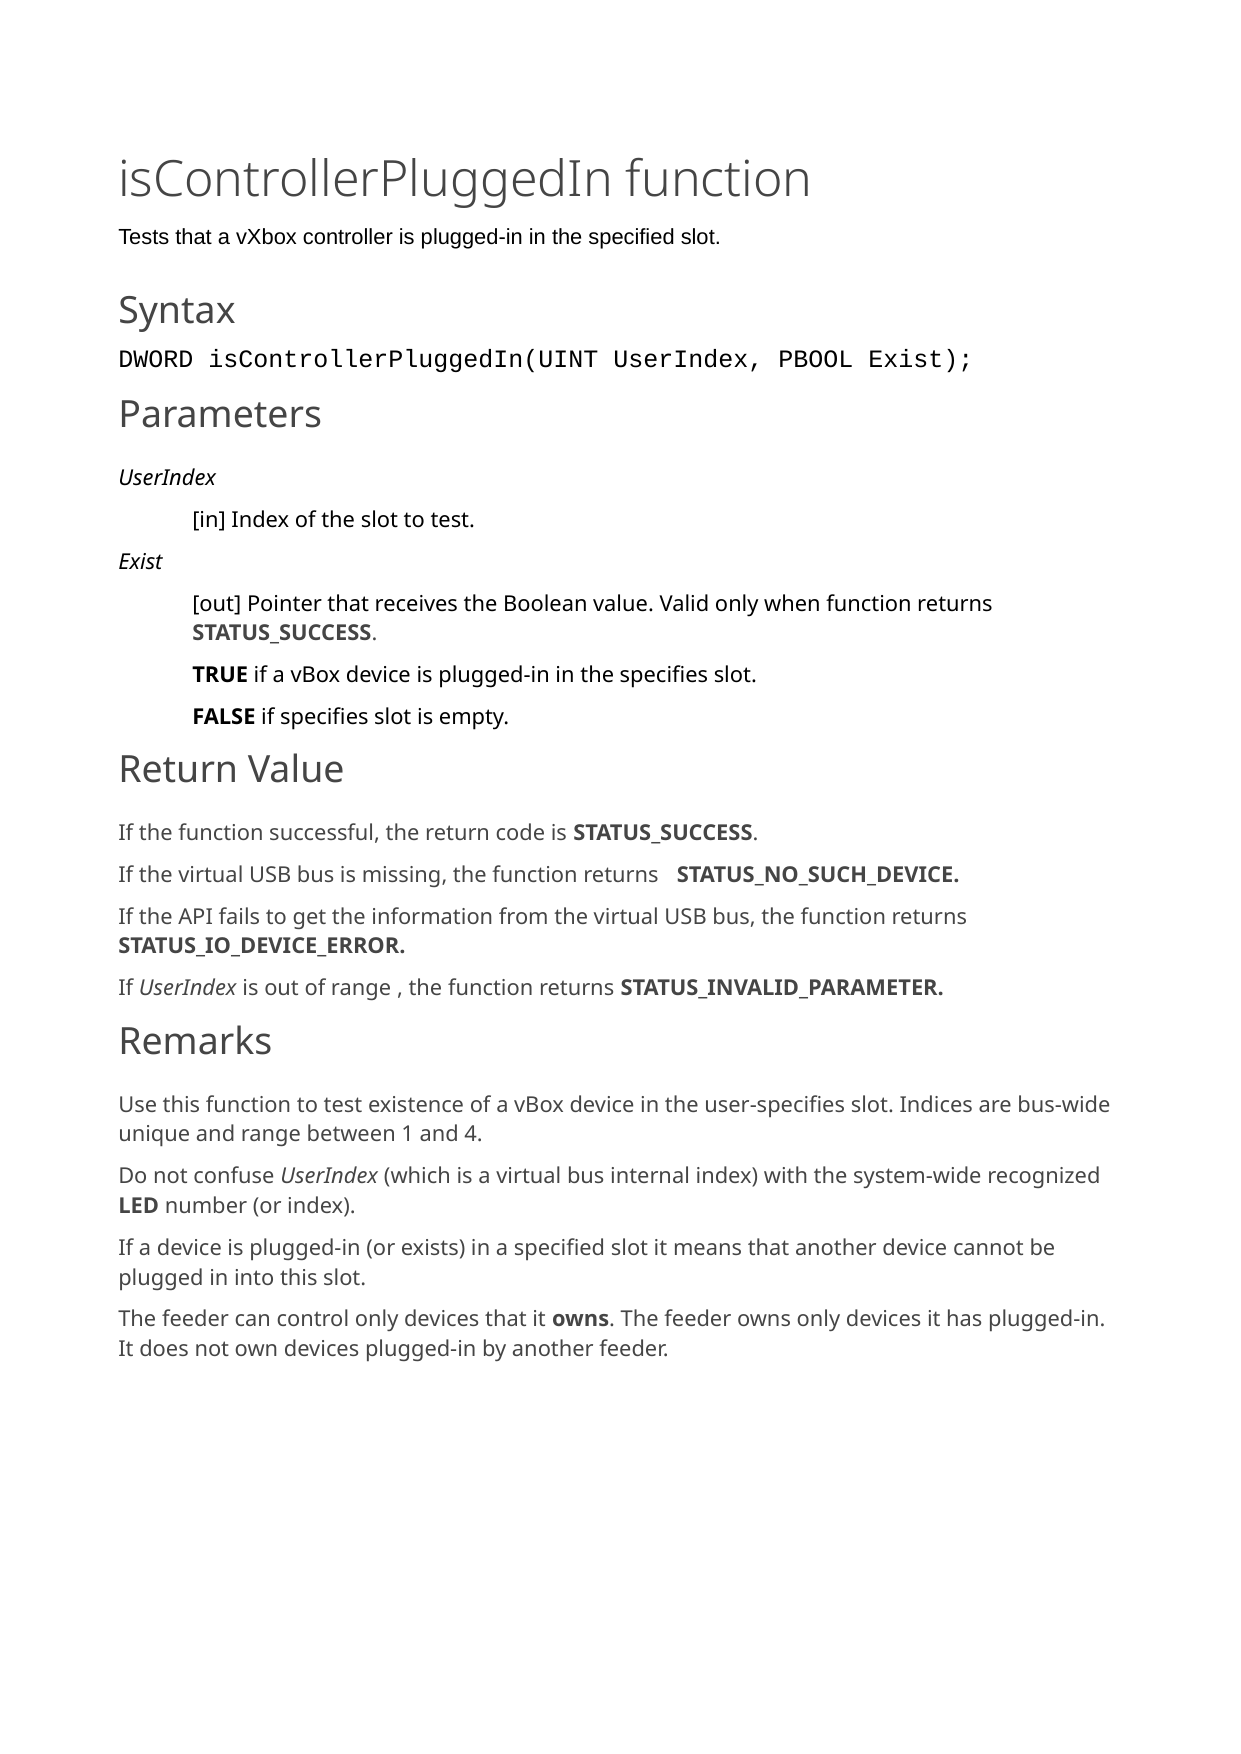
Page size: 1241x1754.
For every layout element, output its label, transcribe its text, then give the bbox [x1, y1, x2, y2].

subtitle Parameters [118, 388, 1122, 439]
subtitle Syntax [118, 283, 1122, 334]
text TRUE if a vBox device is plugged-in in the specifies slot. [192, 659, 1122, 689]
text If the API fails to get the information from the virtual USB bus, the function returns STATUS_IO_DEVICE_ERROR. [118, 901, 1122, 960]
text Use this function to test existence of a vBox device in the user-specifies slot. Indices are bus-wide unique and range between 1 and 4. [118, 1088, 1122, 1148]
text Do not confuse UserIndex (which is a virtual bus internal index) with the system-wide recognized LED number (or index). [118, 1160, 1122, 1220]
text The feeder can control only devices that it owns. The feeder owns only devices it has plugged-in. It does not own devices plugged-in by another feeder. [118, 1303, 1122, 1363]
text Exist [118, 546, 1122, 576]
subtitle Return Value [118, 743, 1122, 794]
text [out] Pointer that receives the Boolean value. Valid only when function returns STATUS_SUCCESS. [192, 588, 1122, 647]
text If UserIndex is out of range , the function returns STATUS_INVALID_PARAMETER. [118, 972, 1122, 1002]
subtitle isControllerPluggedIn function [118, 143, 1122, 211]
text DWORD isControllerPluggedIn(UINT UserIndex, PBOOL Exist); [118, 347, 1122, 375]
subtitle Remarks [118, 1014, 1122, 1065]
text If a device is plugged-in (or exists) in a specified slot it means that another device cannot be plugged in into this slot. [118, 1232, 1122, 1291]
text If the function successful, the return code is STATUS_SUCCESS. [118, 817, 1122, 847]
text [in] Index of the slot to test. [192, 504, 1122, 534]
text Tests that a vXbox controller is plugged-in in the specified slot. [118, 224, 1122, 249]
text FALSE if specifies slot is empty. [192, 701, 1122, 731]
text UserIndex [118, 462, 1122, 492]
text If the virtual USB bus is missing, the function returns STATUS_NO_SUCH_DEVICE. [118, 859, 1122, 889]
